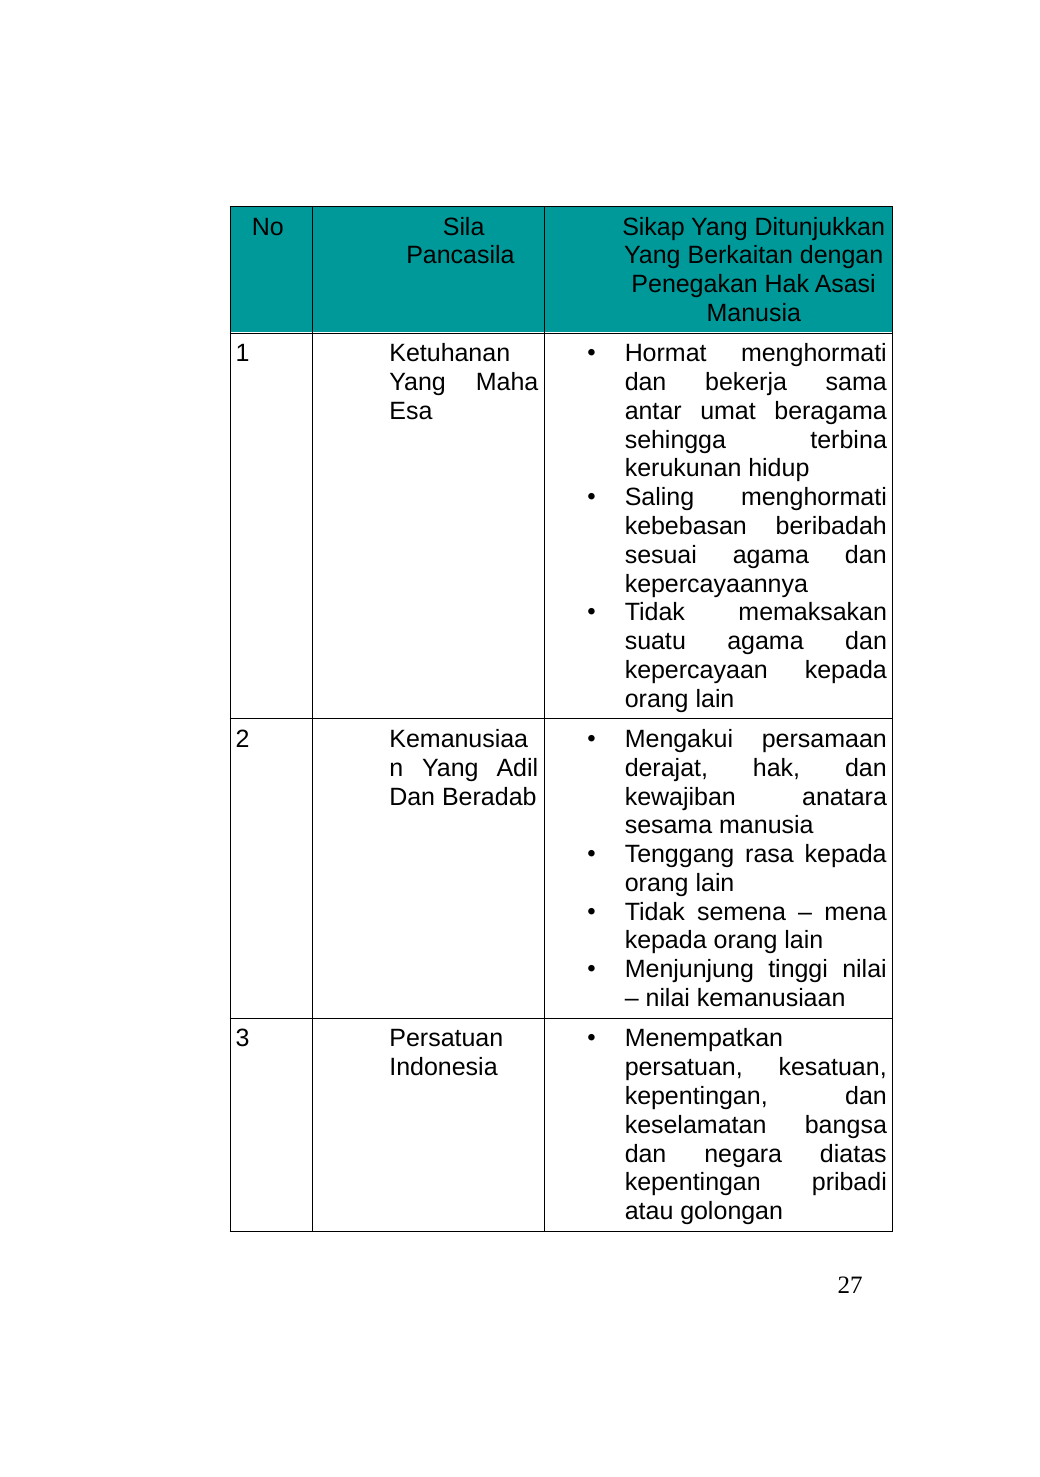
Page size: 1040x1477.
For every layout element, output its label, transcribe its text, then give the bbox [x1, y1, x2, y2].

table_cell Ketuhanan Yang Maha Esa [313, 334, 544, 718]
table_header Sikap Yang Ditunjukkan Yang Berkaitan dengan Penegakan Hak Asasi Manusia [545, 207, 892, 332]
table_cell 1 [231, 334, 312, 718]
table_cell Persatuan Indonesia [313, 1019, 544, 1231]
table_cell 2 [231, 719, 312, 1018]
table_cell 3 [231, 1019, 312, 1231]
table_cell Menempatkan persatuan, kesatuan, kepentingan, dan keselamatan bangsa dan negara diatas kepentingan pribadi atau golongan Rela berkorban untuk kepentingan bangsa dan negara Cintai tanah air dan bangsa Memajukan pergaulan demi persatuan dan kesatuan bangsa yang berbhineka tunggal ika [545, 1019, 892, 1231]
table_cell Mengakui persamaan derajat, hak, dan kewajiban anatara sesama manusia Tenggang rasa kepada orang lain Tidak semena – mena kepada orang lain Menjunjung tinggi nilai – nilai kemanusiaan [545, 719, 892, 1018]
table_header No [231, 207, 312, 332]
table_header Sila Pancasila [313, 207, 544, 332]
table_cell Kemanusiaan Yang Adil Dan Beradab [313, 719, 544, 1018]
table_cell Hormat menghormati dan bekerja sama antar umat beragama sehingga terbina kerukunan hidup Saling menghormati kebebasan beribadah sesuai agama dan kepercayaannya Tidak memaksakan suatu agama dan kepercayaan kepada orang lain [545, 334, 892, 718]
